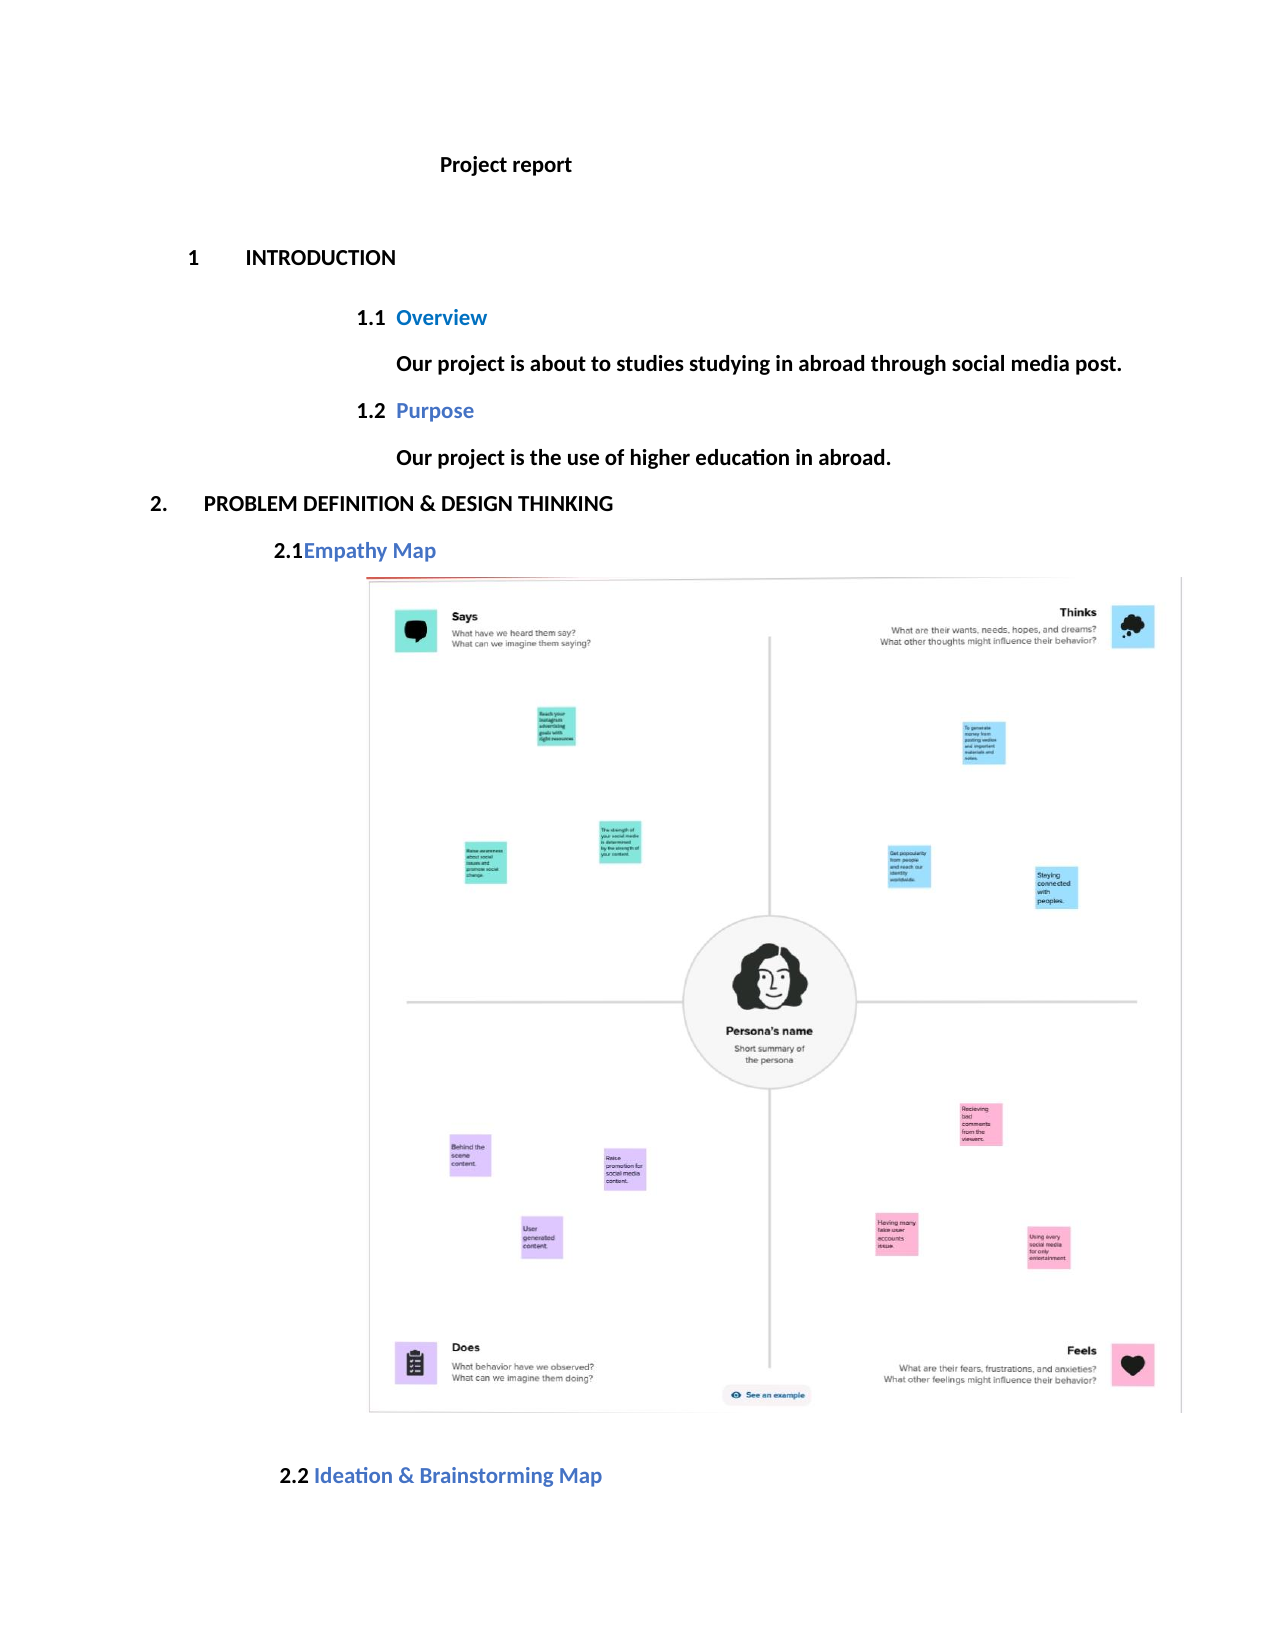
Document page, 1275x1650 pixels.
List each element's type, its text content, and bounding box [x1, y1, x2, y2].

list INTRODUCTION [187, 243, 1125, 271]
list Purpose [356, 396, 1125, 424]
text Project report [150, 150, 1125, 178]
text 2.1Empathy Map [150, 536, 1125, 564]
list Overview [356, 303, 1125, 331]
text Our project is about to studies studying in abroad through social media post. [396, 349, 1125, 377]
text Our project is the use of higher education in abroad. [396, 443, 1125, 471]
text 2.2 Ideation & Brainstorming Map [150, 1461, 1125, 1489]
text 2. PROBLEM DEFINITION & DESIGN THINKING [150, 489, 1125, 517]
